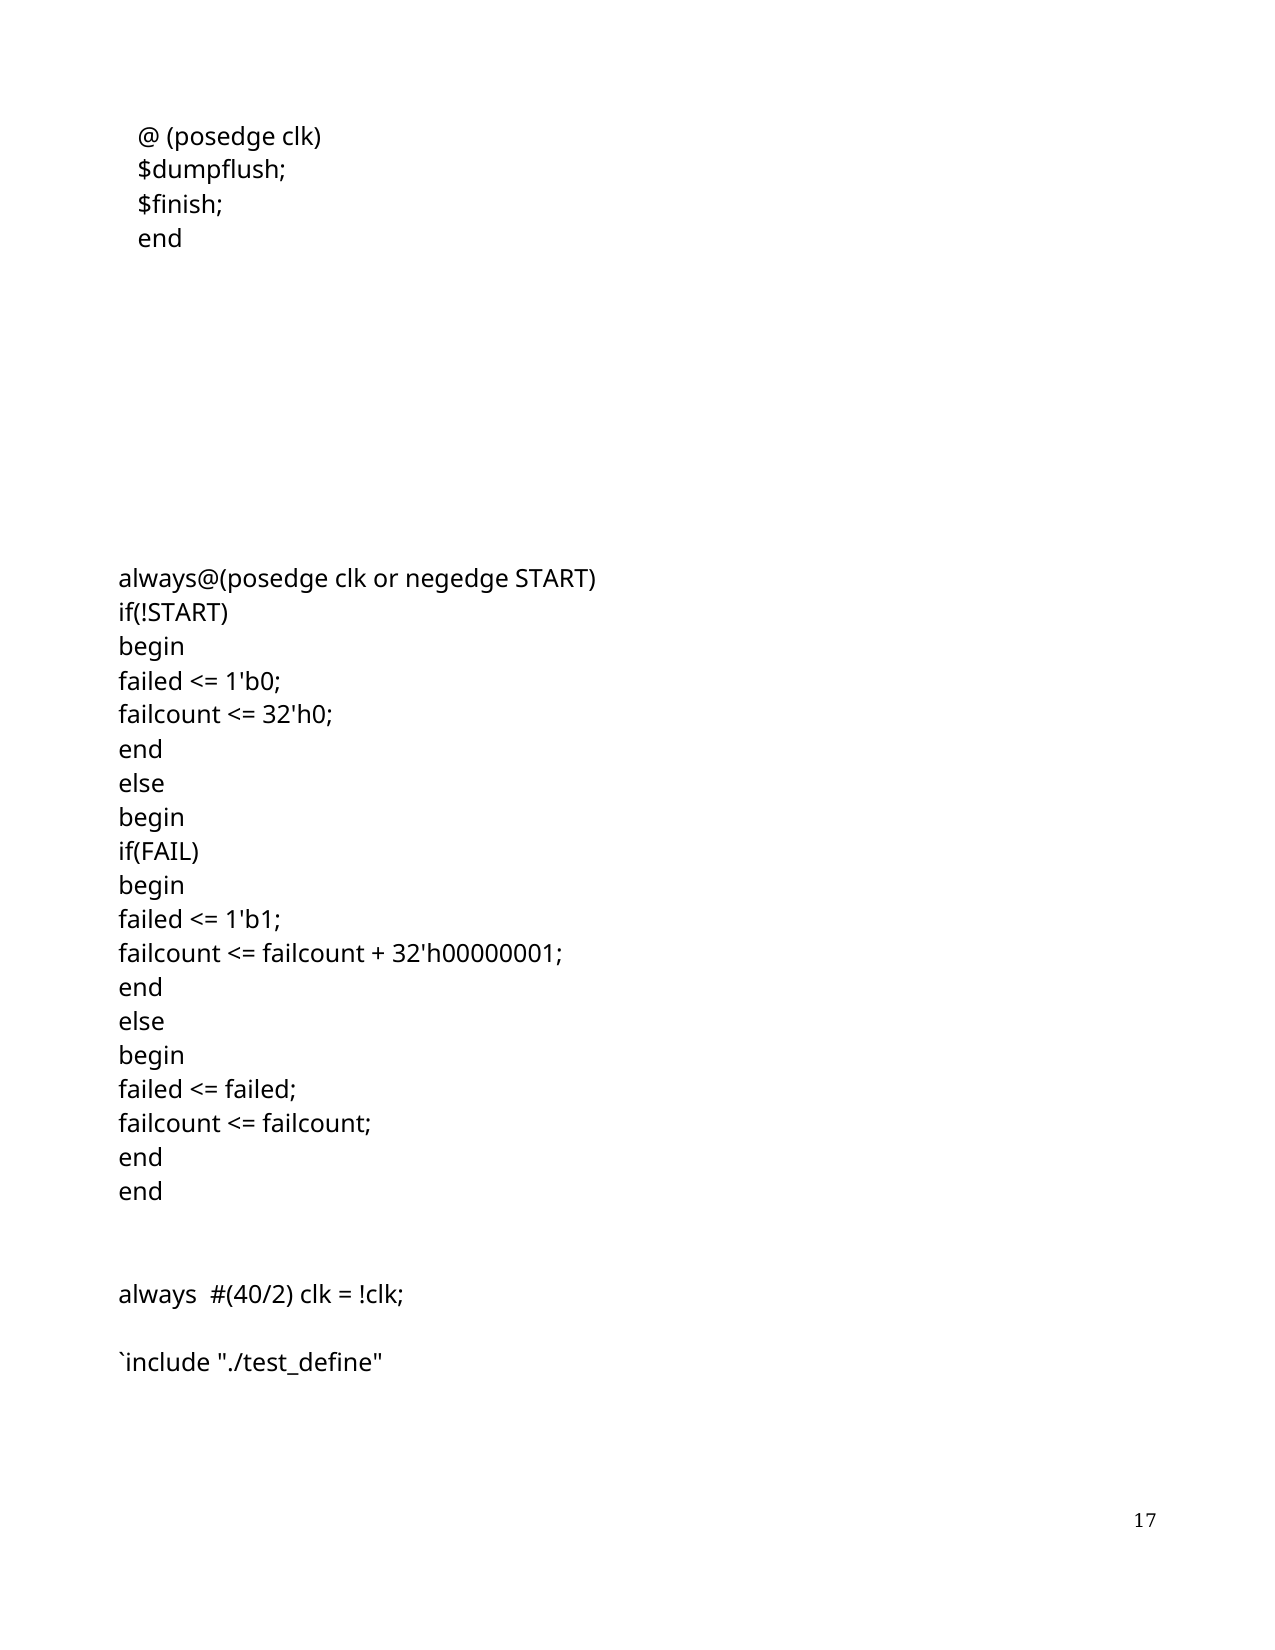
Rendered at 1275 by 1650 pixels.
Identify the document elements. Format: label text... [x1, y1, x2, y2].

text failcount <= 32'h0; [118, 697, 1157, 731]
text begin [118, 867, 1157, 902]
text end [118, 970, 1157, 1004]
text failed <= 1'b0; [118, 663, 1157, 697]
text begin [118, 799, 1157, 833]
text failed <= failed; [118, 1072, 1157, 1106]
text always@(posedge clk or negedge START) [118, 561, 1157, 595]
text begin [118, 1038, 1157, 1072]
text if(!START) [118, 595, 1157, 629]
text else [118, 765, 1157, 799]
text $dumpflush; [118, 152, 1157, 186]
text $finish; [118, 186, 1157, 220]
text failed <= 1'b1; [118, 902, 1157, 936]
text end [118, 1174, 1157, 1208]
text @ (posedge clk) [118, 118, 1157, 152]
text begin [118, 629, 1157, 663]
text end [118, 220, 1157, 254]
text `include "./test_define" [118, 1344, 1157, 1378]
text else [118, 1004, 1157, 1038]
text end [118, 1140, 1157, 1174]
text if(FAIL) [118, 833, 1157, 867]
text failcount <= failcount + 32'h00000001; [118, 936, 1157, 970]
text always #(40/2) clk = !clk; [118, 1276, 1157, 1310]
text failcount <= failcount; [118, 1106, 1157, 1140]
text end [118, 731, 1157, 765]
